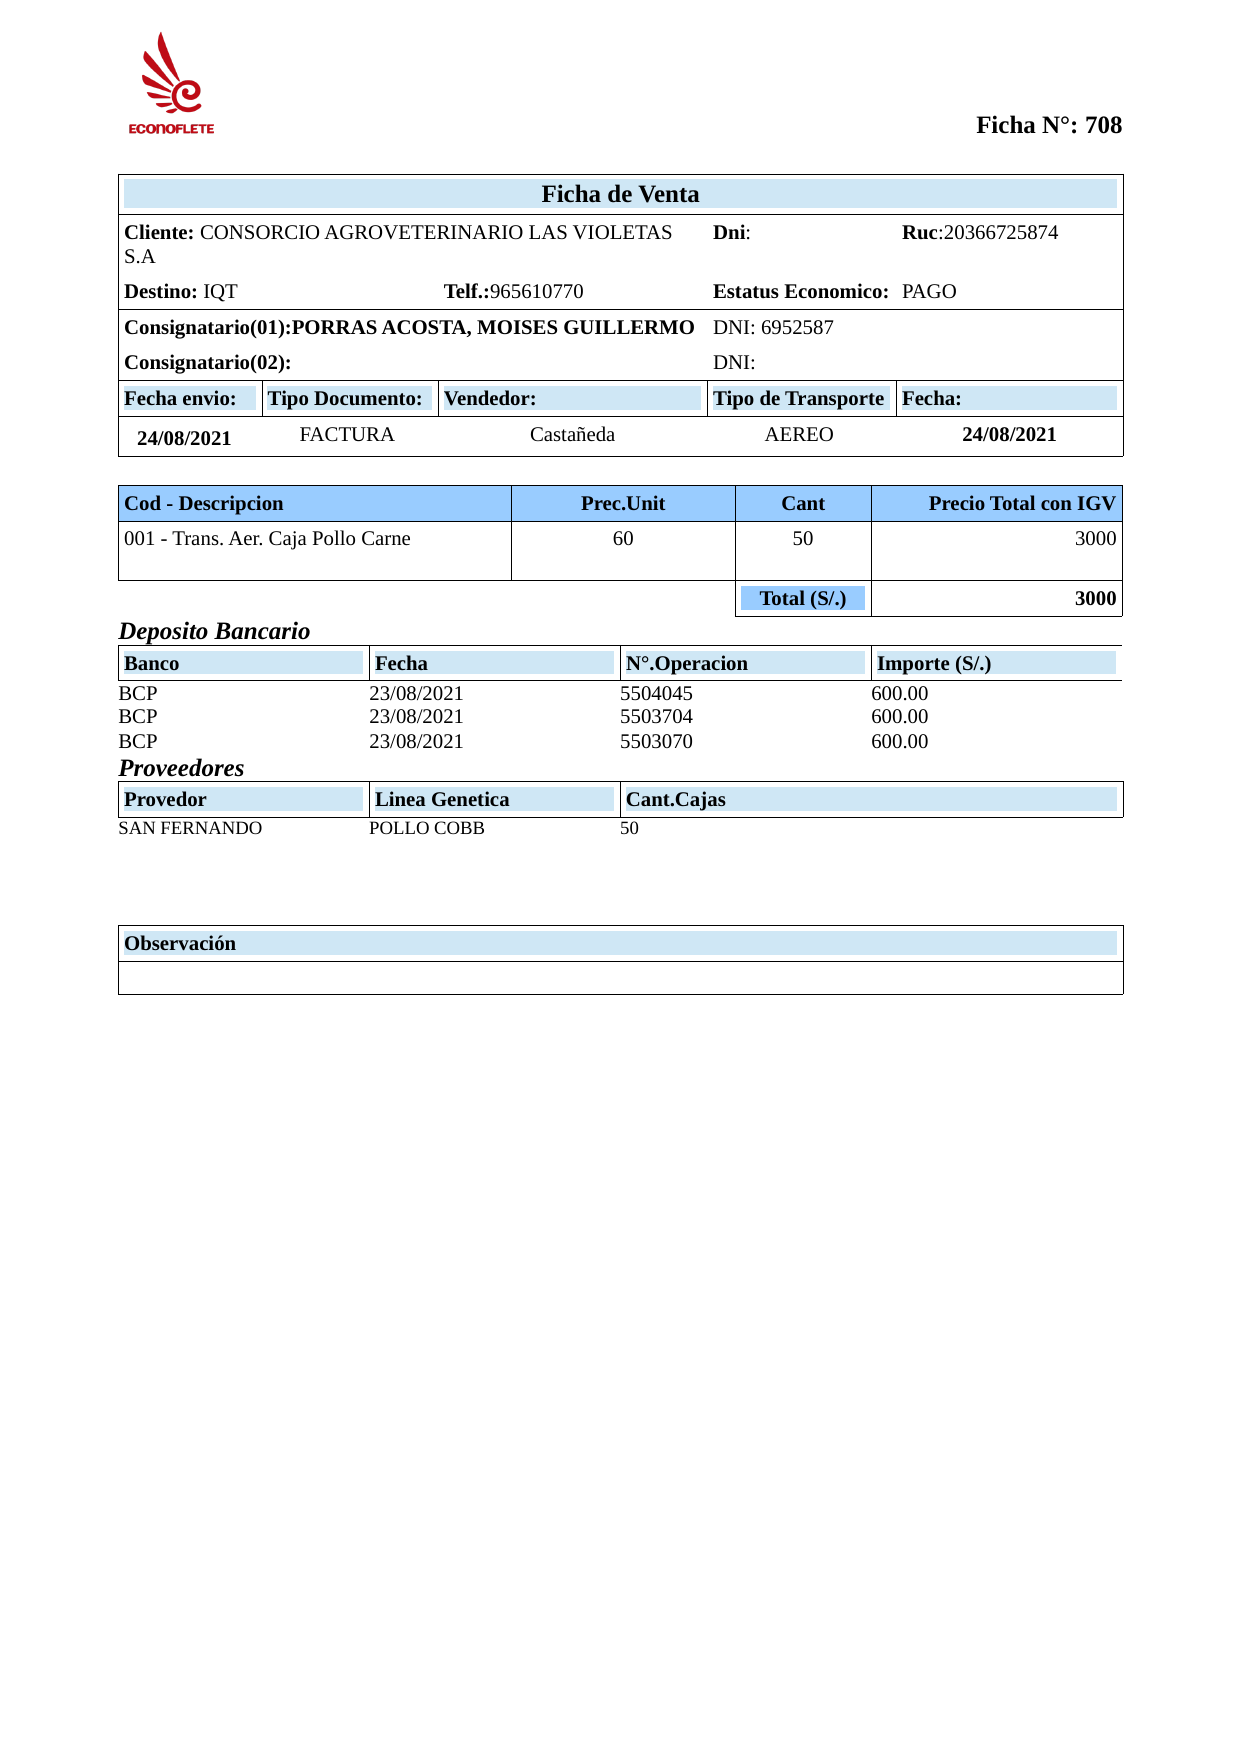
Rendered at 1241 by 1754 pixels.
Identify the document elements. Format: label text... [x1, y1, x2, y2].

table_cell Estatus Economico: [707, 274, 896, 309]
table_cell [369, 839, 620, 860]
table_header Cod - Descripcion [119, 486, 511, 521]
table_cell 5504045 [620, 681, 871, 704]
table_cell Destino: IQT [119, 274, 438, 309]
table_cell [119, 962, 1123, 994]
table_cell 23/08/2021 [369, 681, 620, 704]
table_cell [511, 581, 735, 616]
picture [118, 31, 225, 134]
table_cell 5503704 [620, 705, 871, 728]
table_header Ficha de Venta [119, 175, 1123, 214]
table_header Prec.Unit [512, 486, 735, 521]
table_cell Fecha envio: [119, 381, 262, 416]
table_cell [369, 860, 620, 882]
table_header Provedor [119, 782, 369, 817]
table_cell 3000 [872, 522, 1122, 580]
table_cell SAN FERNANDO [118, 818, 369, 839]
table_cell [118, 882, 369, 903]
table_header Cant [736, 486, 871, 521]
table_cell [118, 581, 511, 616]
table_header Linea Genetica [370, 782, 620, 817]
table_header Precio Total con IGV [872, 486, 1122, 521]
table_cell 24/08/2021 [896, 417, 1123, 456]
table_header Importe (S/.) [872, 646, 1122, 680]
table_cell [369, 903, 620, 925]
table_cell 24/08/2021 [119, 417, 262, 456]
table_cell 600.00 [871, 705, 1122, 728]
table_cell 23/08/2021 [369, 729, 620, 753]
table_cell [369, 882, 620, 903]
table_cell Vendedor: [439, 381, 707, 416]
table_cell Tipo Documento: [263, 381, 438, 416]
table_header Observación [119, 926, 1123, 961]
table_cell 001 - Trans. Aer. Caja Pollo Carne [119, 522, 511, 580]
table_cell [620, 882, 1123, 903]
table_cell [118, 860, 369, 882]
table_cell DNI: 6952587 [707, 310, 1123, 344]
text Proveedores [118, 753, 1122, 781]
table_cell 23/08/2021 [369, 705, 620, 728]
table_cell POLLO COBB [369, 818, 620, 839]
table_cell PAGO [896, 274, 1123, 309]
table_cell [620, 839, 1123, 860]
table_cell 60 [512, 522, 735, 580]
table_cell 600.00 [871, 729, 1122, 753]
table_cell 5503070 [620, 729, 871, 753]
table_cell AEREO [707, 417, 896, 456]
table_cell Telf.:965610770 [438, 274, 707, 309]
table_cell Fecha: [897, 381, 1123, 416]
table_cell [620, 860, 1123, 882]
text Deposito Bancario [118, 616, 1122, 645]
table_cell 50 [736, 522, 871, 580]
table_cell [118, 839, 369, 860]
table_cell BCP [118, 681, 369, 704]
table_cell Dni: [707, 215, 896, 273]
table_cell Cliente: CONSORCIO AGROVETERINARIO LAS VIOLETAS S.A [119, 215, 707, 273]
table_cell [118, 903, 369, 925]
table_cell BCP [118, 729, 369, 753]
table_cell 50 [620, 818, 1123, 839]
table_cell FACTURA [262, 417, 438, 456]
table_cell 3000 [872, 581, 1122, 616]
table_cell Ruc:20366725874 [896, 215, 1123, 273]
table_cell DNI: [707, 345, 1123, 380]
table_cell [620, 903, 1123, 925]
table_header Cant.Cajas [621, 782, 1123, 817]
table_cell Castañeda [438, 417, 707, 456]
table_header N°.Operacion [621, 646, 871, 680]
table_cell 600.00 [871, 681, 1122, 704]
table_header Banco [119, 646, 369, 680]
table_cell Tipo de Transporte [708, 381, 896, 416]
table_cell Consignatario(01):PORRAS ACOSTA, MOISES GUILLERMO [119, 310, 707, 344]
table_cell Total (S/.) [736, 581, 871, 616]
table_header Fecha [370, 646, 620, 680]
table_cell Consignatario(02): [119, 345, 707, 380]
table_cell BCP [118, 705, 369, 728]
